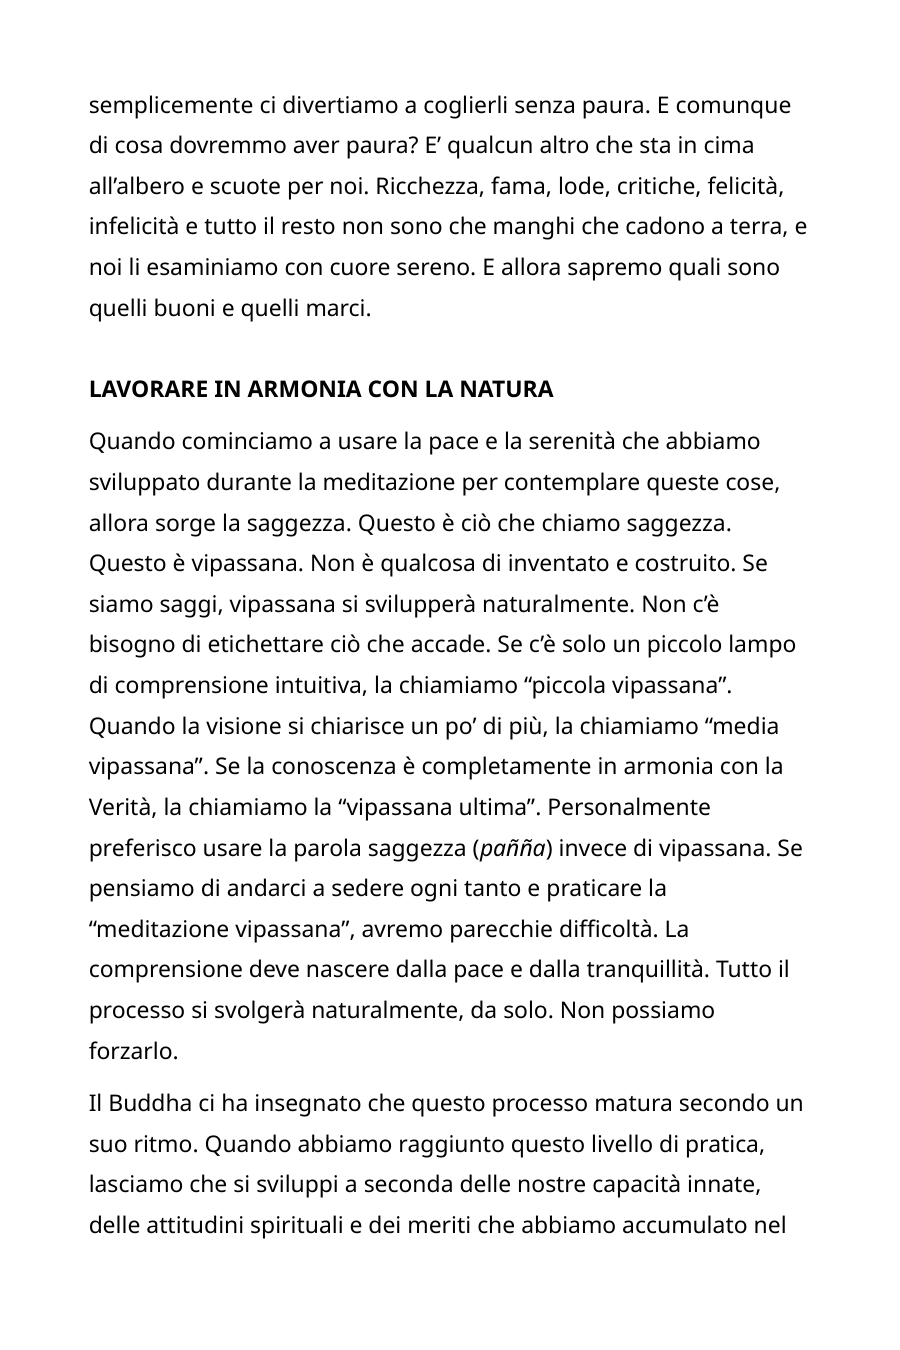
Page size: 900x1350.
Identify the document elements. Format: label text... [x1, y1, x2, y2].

text semplicemente ci divertiamo a coglierli senza paura. E comunque di cosa dovremmo aver paura? E’ qualcun altro che sta in cima all’albero e scuote per noi. Ricchezza, fama, lode, critiche, felicità, infelicità e tutto il resto non sono che manghi che cadono a terra, e noi li esaminiamo con cuore sereno. E allora sapremo quali sono quelli buoni e quelli marci. LAVORARE IN ARMONIA CON LA NATURA [88, 88, 811, 404]
text Il Buddha ci ha insegnato che questo processo matura secondo un suo ritmo. Quando abbiamo raggiunto questo livello di pratica, lasciamo che si sviluppi a seconda delle nostre capacità innate, delle attitudini spirituali e dei meriti che abbiamo accumulato nel [88, 1087, 811, 1240]
text Quando cominciamo a usare la pace e la serenità che abbiamo sviluppato durante la meditazione per contemplare queste cose, allora sorge la saggezza. Questo è ciò che chiamo saggezza. Questo è vipassana. Non è qualcosa di inventato e costruito. Se siamo saggi, vipassana si svilupperà naturalmente. Non c’è bisogno di etichettare ciò che accade. Se c’è solo un piccolo lampo di comprensione intuitiva, la chiamiamo “piccola vipassana”. Quando la visione si chiarisce un po’ di più, la chiamiamo “media vipassana”. Se la conoscenza è completamente in armonia con la Verità, la chiamiamo la “vipassana ultima”. Personalmente preferisco usare la parola saggezza (pañña) invece di vipassana. Se pensiamo di andarci a sedere ogni tanto e praticare la “meditazione vipassana”, avremo parecchie difficoltà. La comprensione deve nascere dalla pace e dalla tranquillità. Tutto il processo si svolgerà naturalmente, da solo. Non possiamo forzarlo. [88, 425, 811, 1066]
